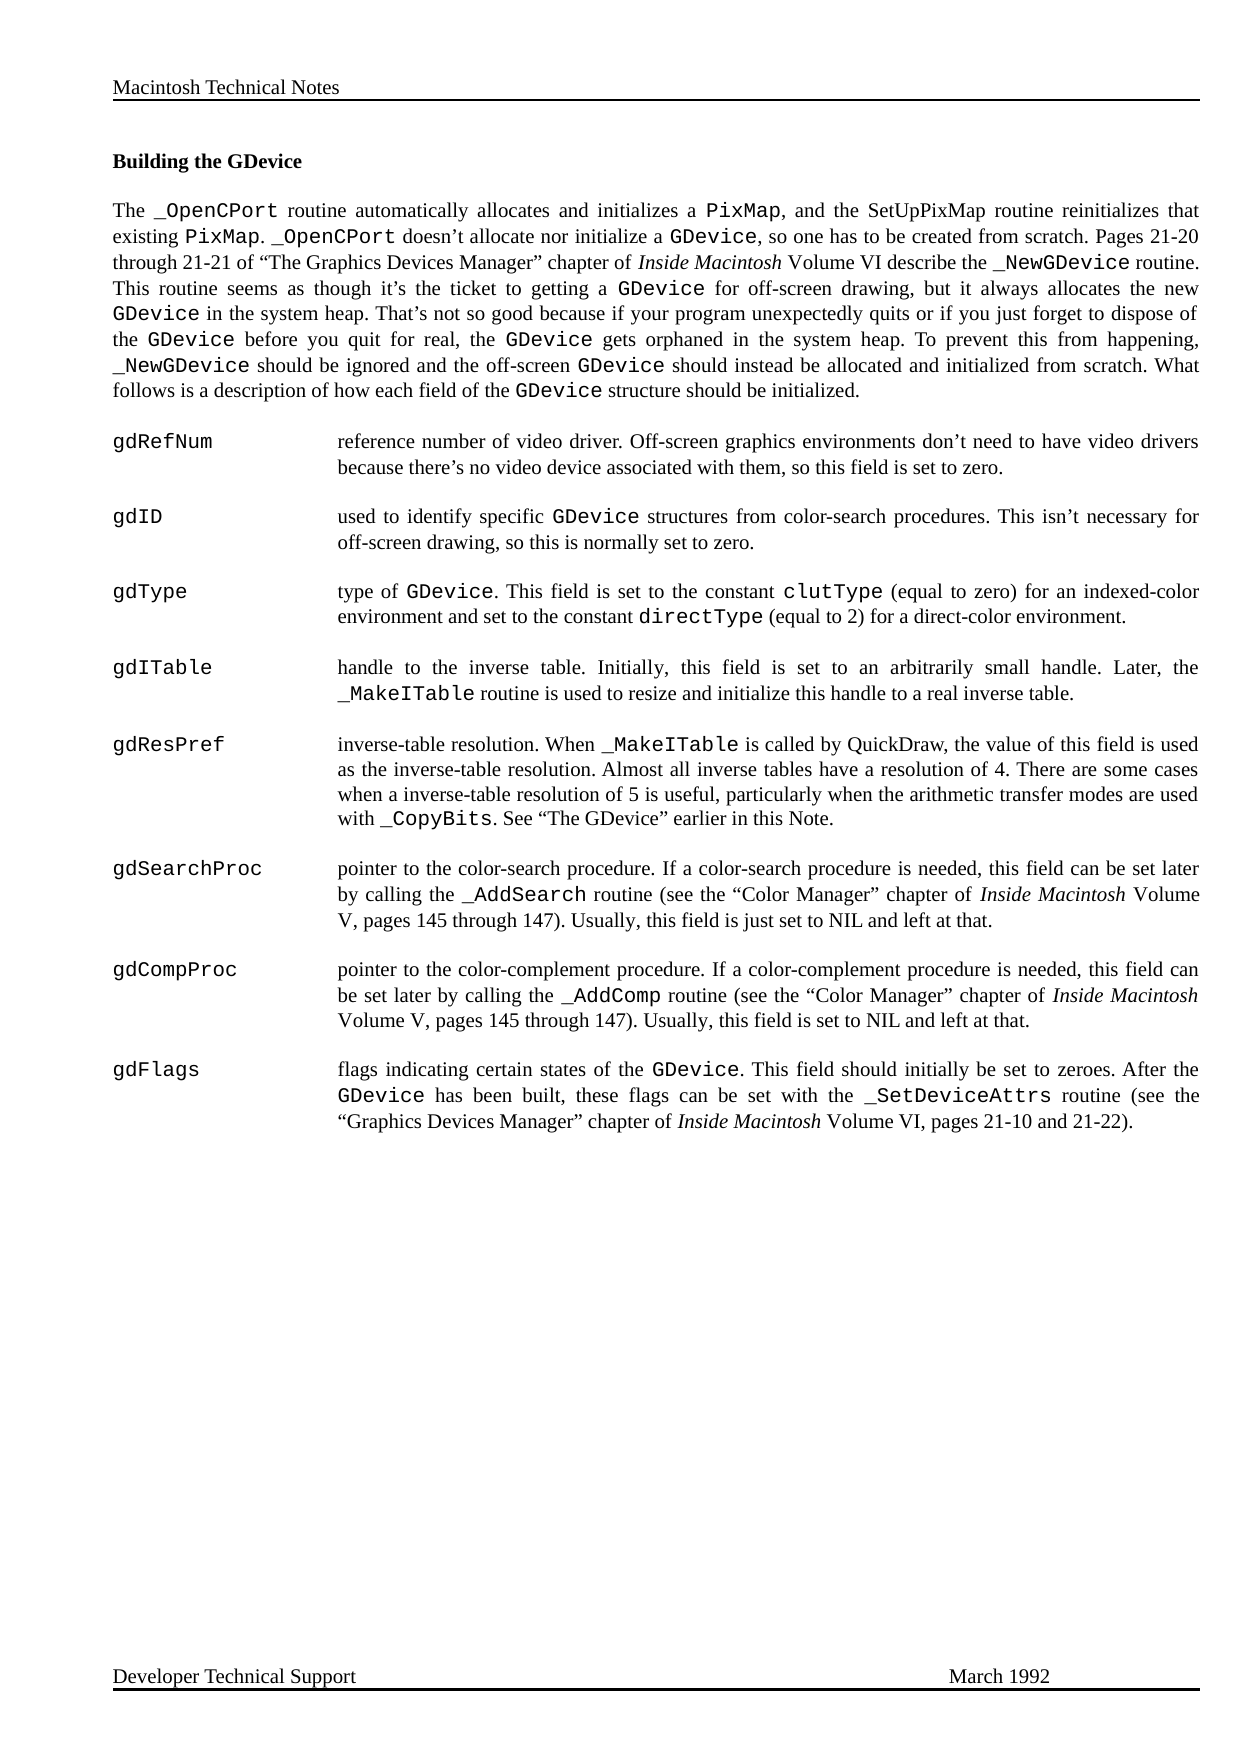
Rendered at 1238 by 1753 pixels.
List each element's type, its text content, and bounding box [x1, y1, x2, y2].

text gdRefNum reference number of video driver. Off-screen graphics environments don’t need to have video drivers because there’s no video device associated with them, so this field is set to zero. [112, 429, 1200, 479]
text gdCompProc pointer to the color-complement procedure. If a color-complement procedure is needed, this field can be set later by calling the _AddComp routine (see the “Color Manager” chapter of Inside Macintosh Volume V, pages 145 through 147). Usually, this field is set to NIL and left at that. [112, 957, 1200, 1032]
text Building the GDevice [112, 149, 1200, 173]
text gdType type of GDevice. This field is set to the constant clutType (equal to zero) for an indexed-color environment and set to the constant directType (equal to 2) for a direct-color environment. [112, 579, 1200, 630]
text gdResPref inverse-table resolution. When _MakeITable is called by QuickDraw, the value of this field is used as the inverse-table resolution. Almost all inverse tables have a resolution of 4. There are some cases when a inverse-table resolution of 5 is useful, particularly when the arithmetic transfer modes are used with _CopyBits. See “The GDevice” earlier in this Note. [112, 732, 1200, 831]
text The _OpenCPort routine automatically allocates and initializes a PixMap, and the SetUpPixMap routine reinitializes that existing PixMap. _OpenCPort doesn’t allocate nor initialize a GDevice, so one has to be created from scratch. Pages 21-20 through 21-21 of “The Graphics Devices Manager” chapter of Inside Macintosh Volume VI describe the _NewGDevice routine. This routine seems as though it’s the ticket to getting a GDevice for off-screen drawing, but it always allocates the new GDevice in the system heap. That’s not so good because if your program unexpectedly quits or if you just forget to dispose of the GDevice before you quit for real, the GDevice gets orphaned in the system heap. To prevent this from happening, _NewGDevice should be ignored and the off-screen GDevice should instead be allocated and initialized from scratch. What follows is a description of how each field of the GDevice structure should be initialized. [112, 198, 1200, 404]
text gdSearchProc pointer to the color-search procedure. If a color-search procedure is needed, this field can be set later by calling the _AddSearch routine (see the “Color Manager” chapter of Inside Macintosh Volume V, pages 145 through 147). Usually, this field is just set to NIL and left at that. [112, 856, 1200, 932]
text gdID used to identify specific GDevice structures from color-search procedures. This isn’t necessary for off-screen drawing, so this is normally set to zero. [112, 504, 1200, 554]
text gdITable handle to the inverse table. Initially, this field is set to an arbitrarily small handle. Later, the _MakeITable routine is used to resize and initialize this handle to a real inverse table. [112, 655, 1200, 707]
text gdFlags flags indicating certain states of the GDevice. This field should initially be set to zeroes. After the GDevice has been built, these flags can be set with the _SetDeviceAttrs routine (see the “Graphics Devices Manager” chapter of Inside Macintosh Volume VI, pages 21-10 and 21-22). [112, 1057, 1200, 1133]
